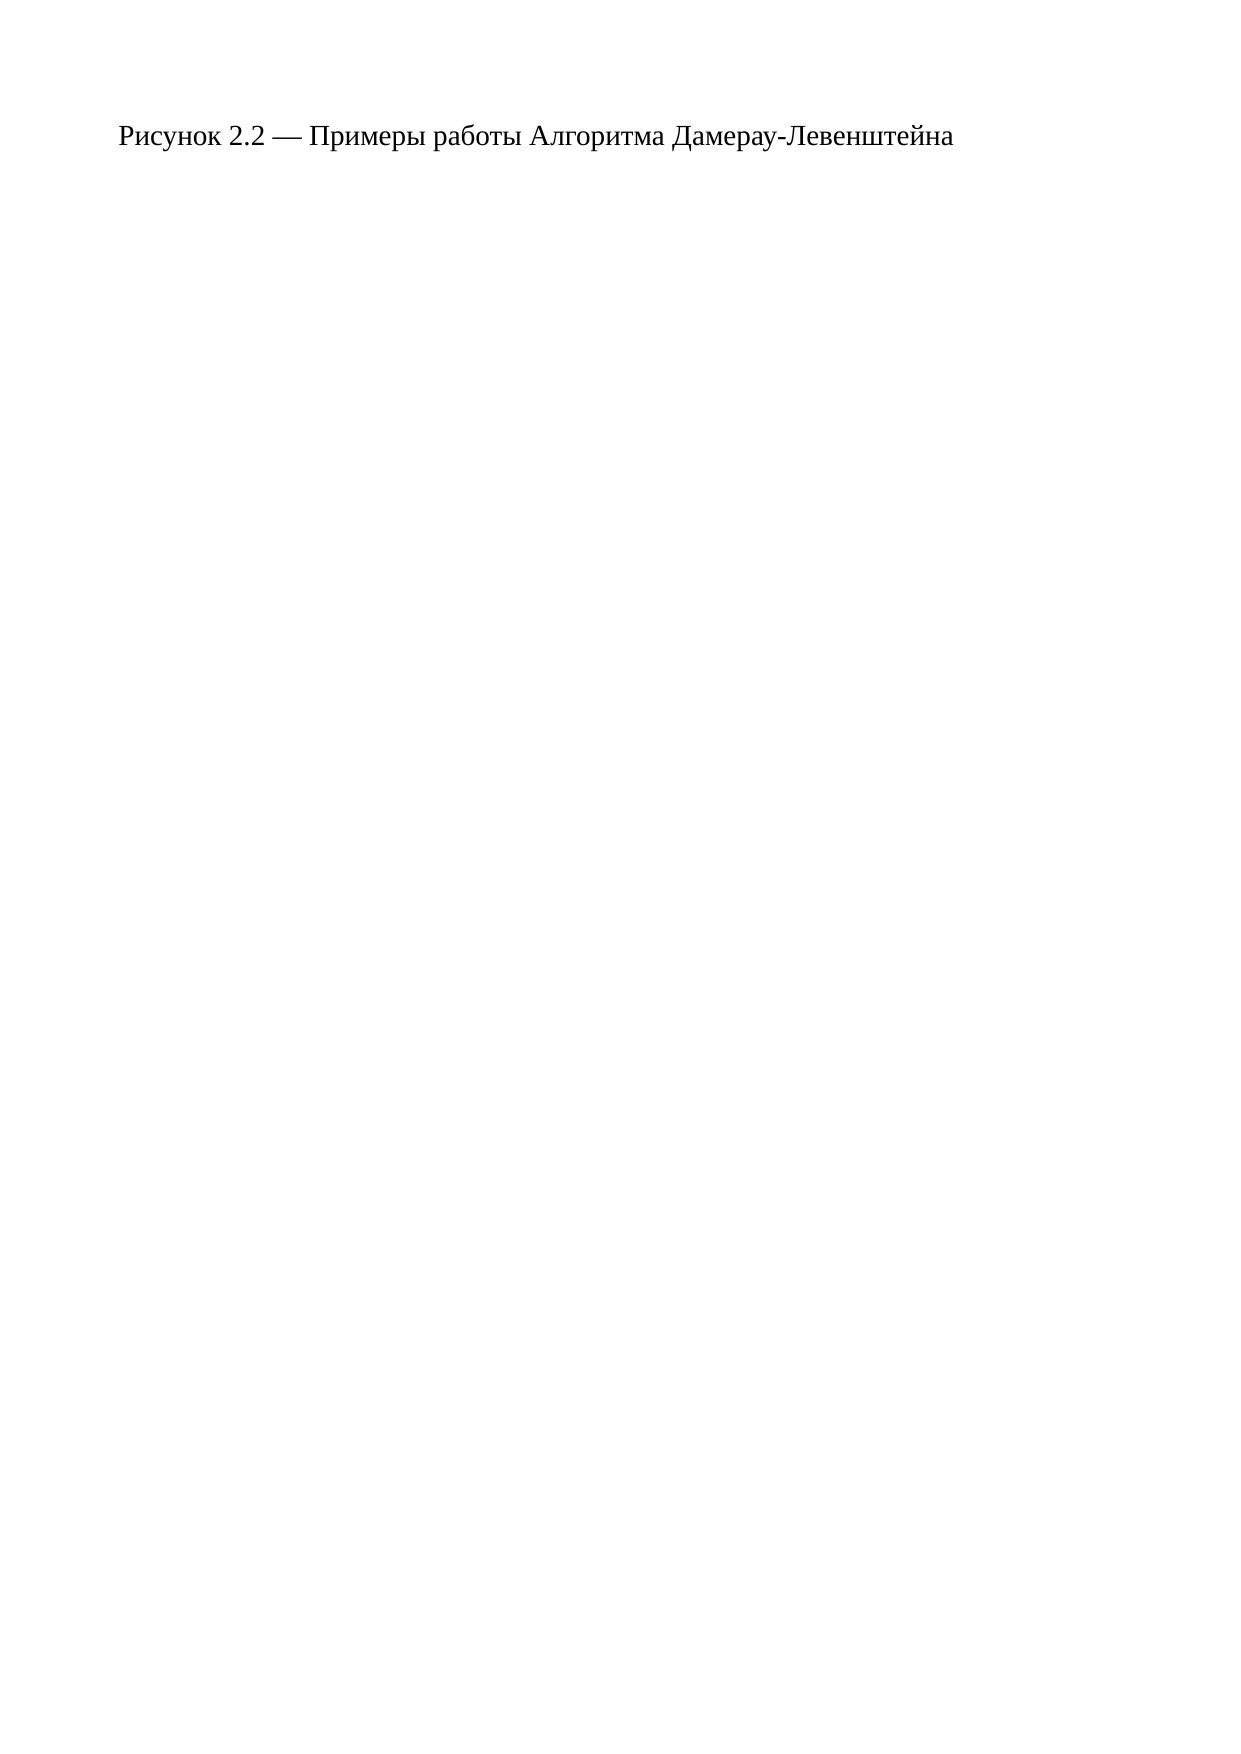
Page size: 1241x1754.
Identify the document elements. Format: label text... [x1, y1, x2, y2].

text Рисунок 2.2 — Примеры работы Алгоритма Дамерау-Левенштейна [118, 118, 1122, 152]
